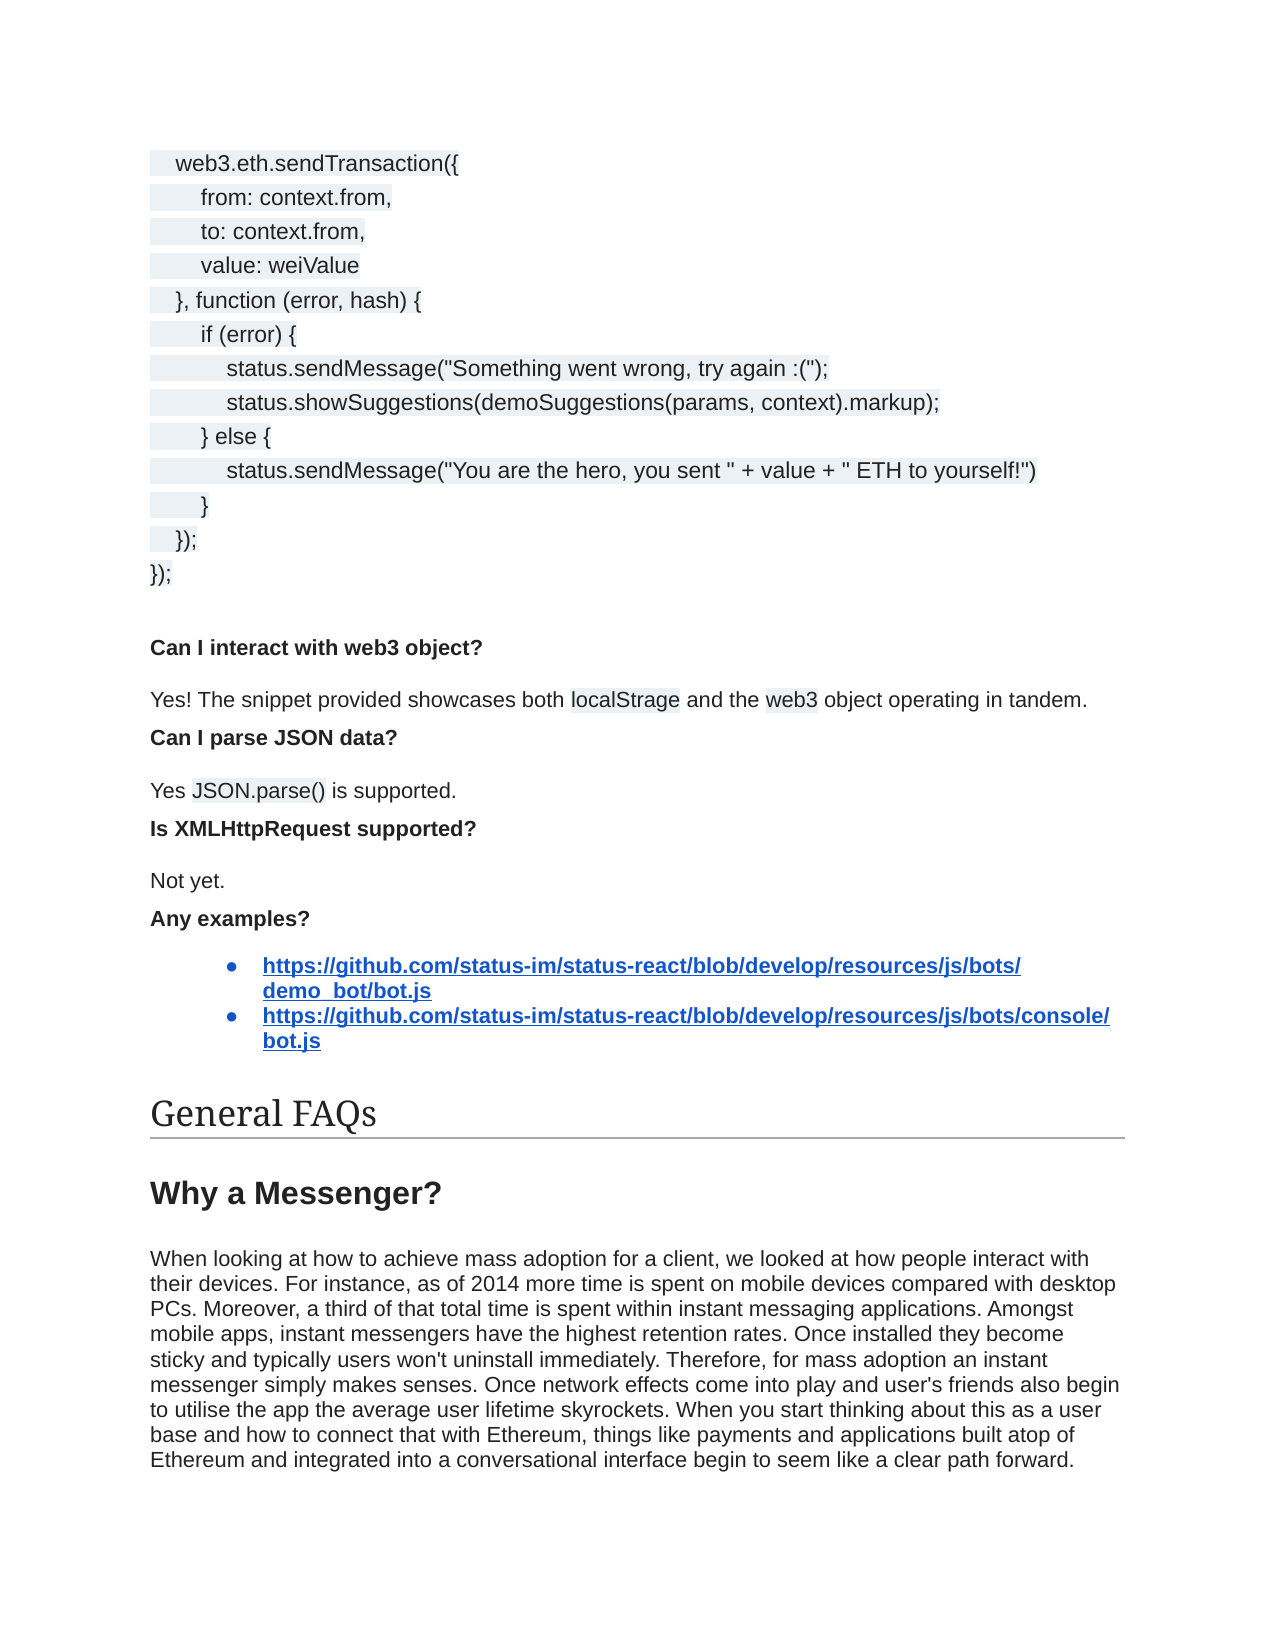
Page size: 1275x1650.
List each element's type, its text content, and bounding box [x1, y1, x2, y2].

subtitle Why a Messenger? [150, 1161, 1125, 1211]
text Not yet. [150, 868, 1125, 894]
list https://github.com/status-im/status-react/blob/develop/resources/js/bots/demo_bot/bot.js [225, 953, 1125, 1003]
list https://github.com/status-im/status-react/blob/develop/resources/js/bots/console/bot.js [225, 1003, 1125, 1053]
text Yes! The snippet provided showcases both localStrage and the web3 object operating in tandem. [150, 687, 1125, 713]
text web3.eth.sendTransaction({ from: context.from, to: context.from, value: weiValue }, function (error, hash) { if (error) { status.sendMessage("Something went wrong, try again :("); status.showSuggestions(demoSuggestions(params, context).markup); } else { status.sendMessage("You are the hero, you sent " + value + " ETH to yourself!") } }); }); [150, 150, 1125, 621]
subtitle Can I interact with web3 object? [150, 624, 1125, 660]
subtitle Can I parse JSON data? [150, 715, 1125, 750]
text Yes JSON.parse() is supported. [150, 778, 1125, 803]
subtitle Is XMLHttpRequest supported? [150, 805, 1125, 841]
text When looking at how to achieve mass adoption for a client, we looked at how people interact with their devices. For instance, as of 2014 more time is spent on mobile devices compared with desktop PCs. Moreover, a third of that total time is spent within instant messaging applications. Amongst mobile apps, instant messengers have the highest retention rates. Once installed they become sticky and typically users won't uninstall immediately. Therefore, for mass adoption an instant messenger simply makes senses. Once network effects come into play and user's friends also begin to utilise the app the average user lifetime skyrockets. When you start thinking about this as a user base and how to connect that with Ethereum, things like payments and applications built atop of Ethereum and integrated into a conversational interface begin to seem like a clear path forward. [150, 1246, 1125, 1473]
subtitle General FAQs [150, 1089, 1125, 1137]
subtitle Any examples? [150, 896, 1125, 931]
